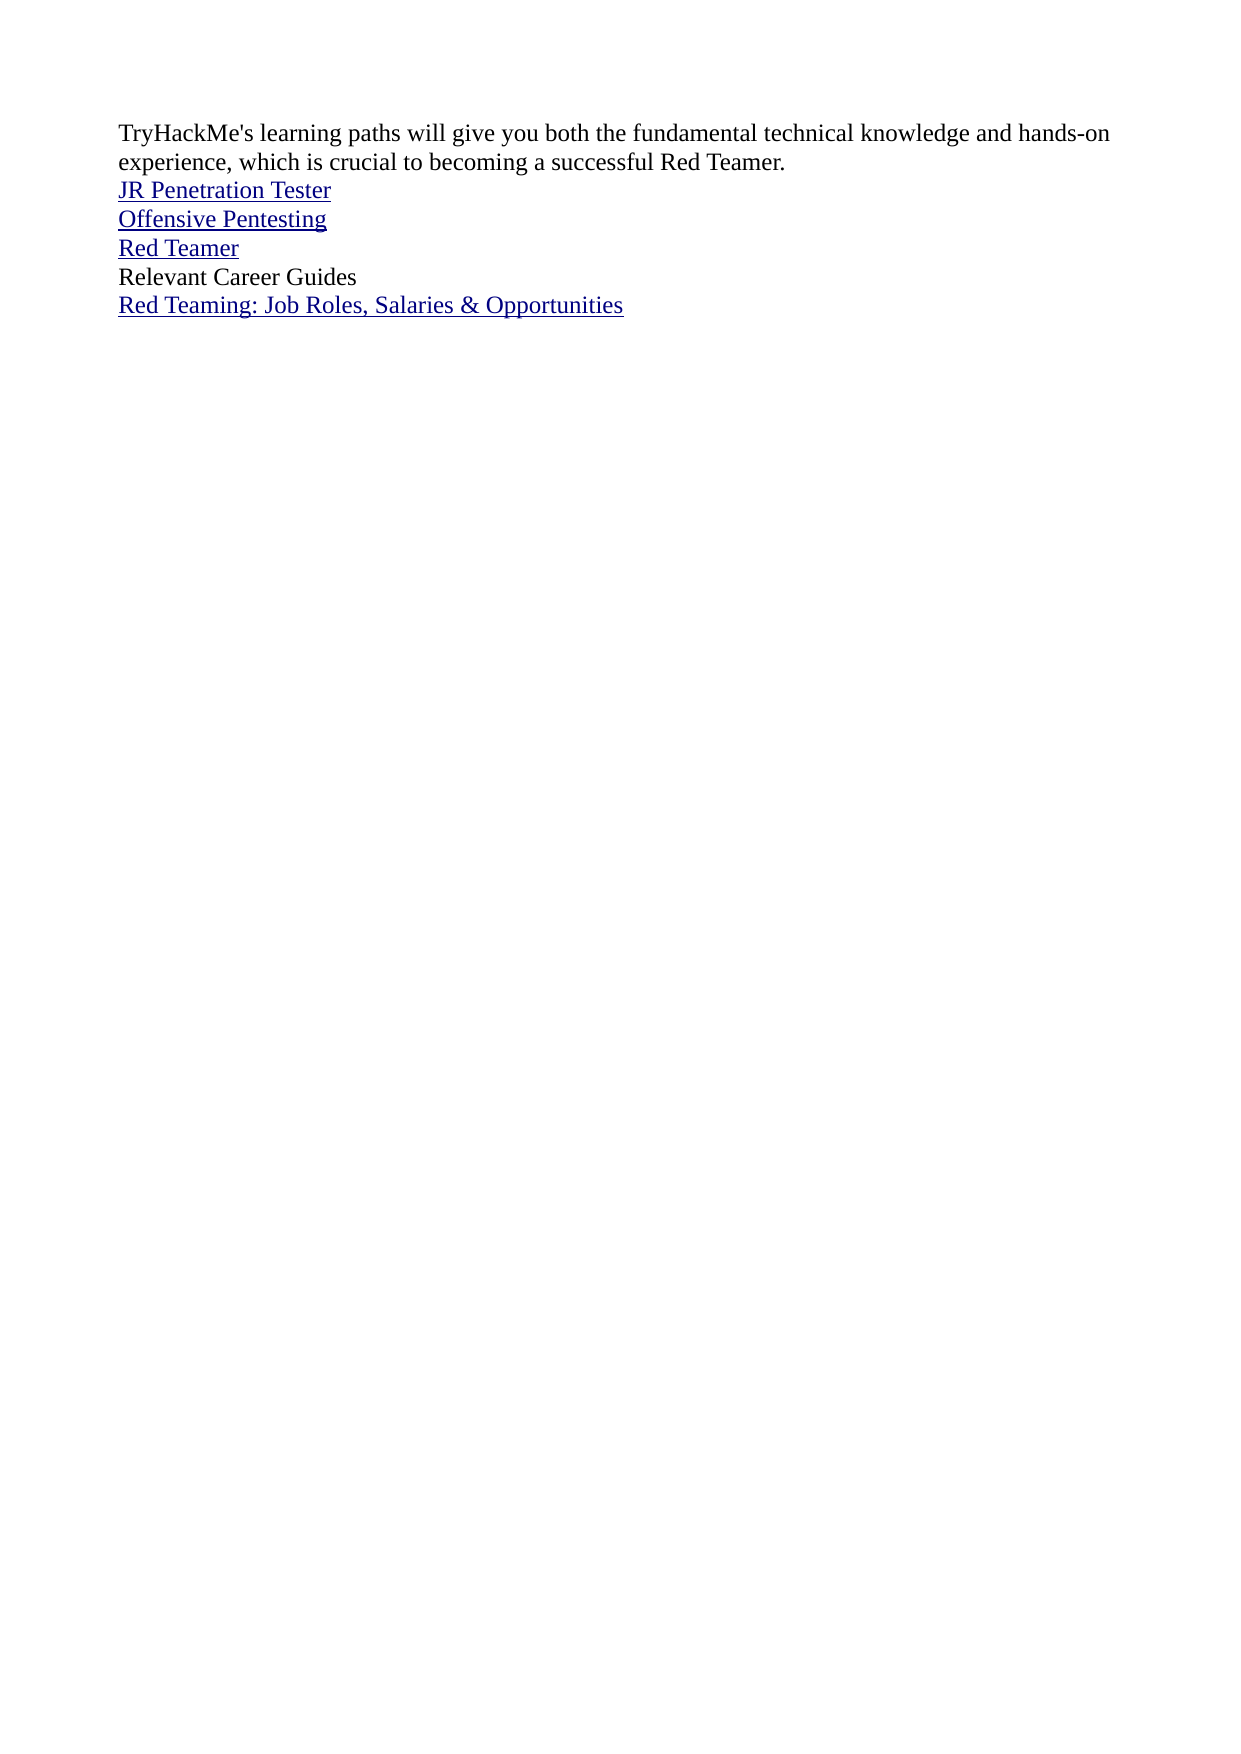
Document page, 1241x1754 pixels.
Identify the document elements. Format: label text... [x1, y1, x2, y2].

text Red Teamer [118, 233, 1122, 262]
text Offensive Pentesting [118, 204, 1122, 233]
text Relevant Career Guides [118, 262, 1122, 291]
text Red Teaming: Job Roles, Salaries & Opportunities [118, 291, 1122, 319]
text JR Penetration Tester [118, 176, 1122, 204]
text TryHackMe's learning paths will give you both the fundamental technical knowledge and hands-on experience, which is crucial to becoming a successful Red Teamer. [118, 118, 1122, 176]
